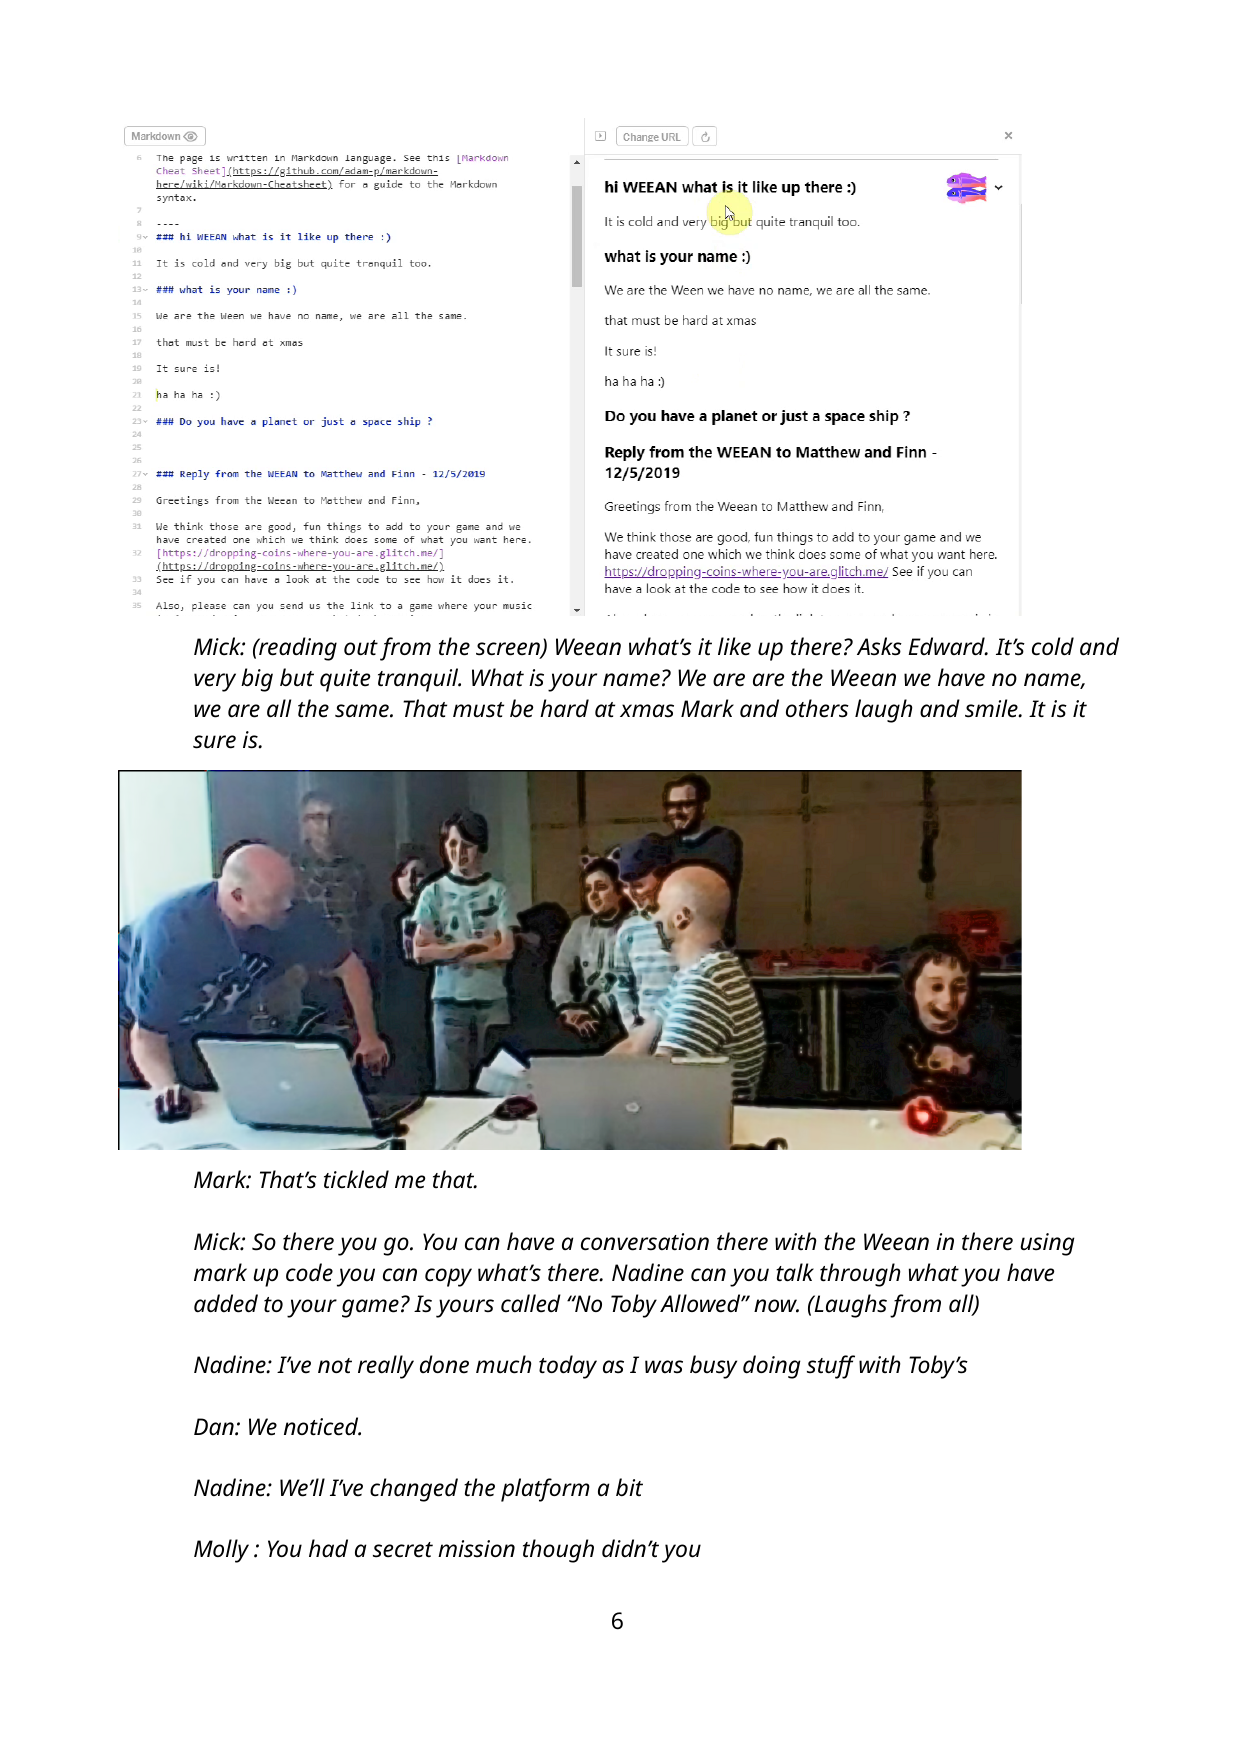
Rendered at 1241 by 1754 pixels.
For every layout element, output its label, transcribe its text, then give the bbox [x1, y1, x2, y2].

picture [118, 770, 1022, 1150]
text Nadine: I’ve not really done much today as I was busy doing stuff with Toby’s [193, 1349, 1122, 1381]
text Dan: We noticed. [193, 1411, 1122, 1442]
text Mick: (reading out from the screen) Weean what’s it like up there? Asks Edward. It’s cold and very big but quite tranquil. What is your name? We are are the Weean we have no name, we are all the same. That must be hard at xmas Mark and others laugh and smile. It is it sure is. [193, 631, 1122, 756]
text Mick: So there you go. You can have a conversation there with the Weean in there using mark up code you can copy what’s there. Nadine can you talk through what you have added to your game? Is yours called “No Toby Allowed” now. (Laughs from all) [193, 1226, 1122, 1319]
picture [118, 118, 1022, 616]
text Nadine: We’ll I’ve changed the platform a bit [193, 1472, 1122, 1503]
text Mark: That’s tickled me that. [193, 1164, 1122, 1196]
text Molly : You had a secret mission though didn’t you [193, 1533, 1122, 1564]
